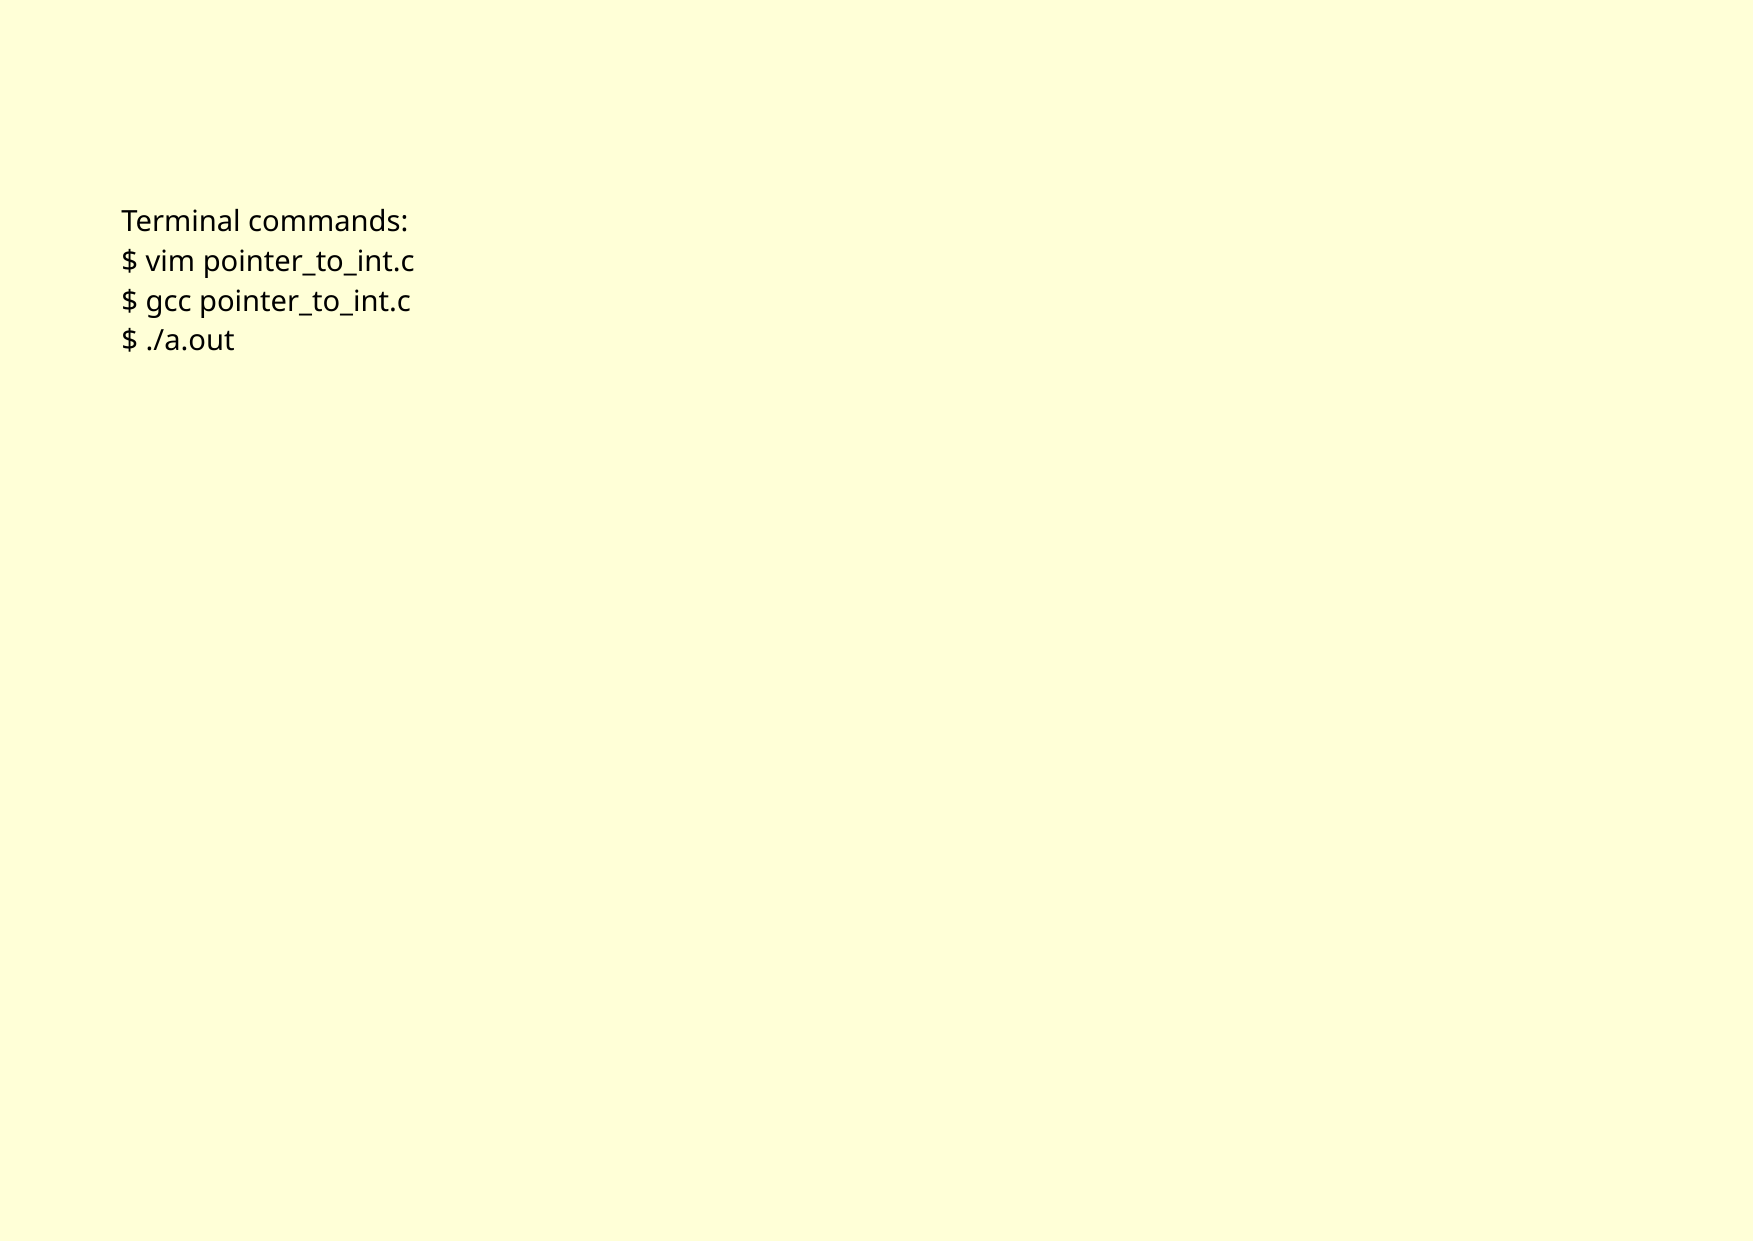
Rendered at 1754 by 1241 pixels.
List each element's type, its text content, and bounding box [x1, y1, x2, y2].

text $ ./a.out [121, 319, 1632, 359]
text $ gcc pointer_to_int.c [121, 280, 1632, 319]
text Terminal commands: [121, 201, 1632, 240]
text $ vim pointer_to_int.c [121, 240, 1632, 280]
